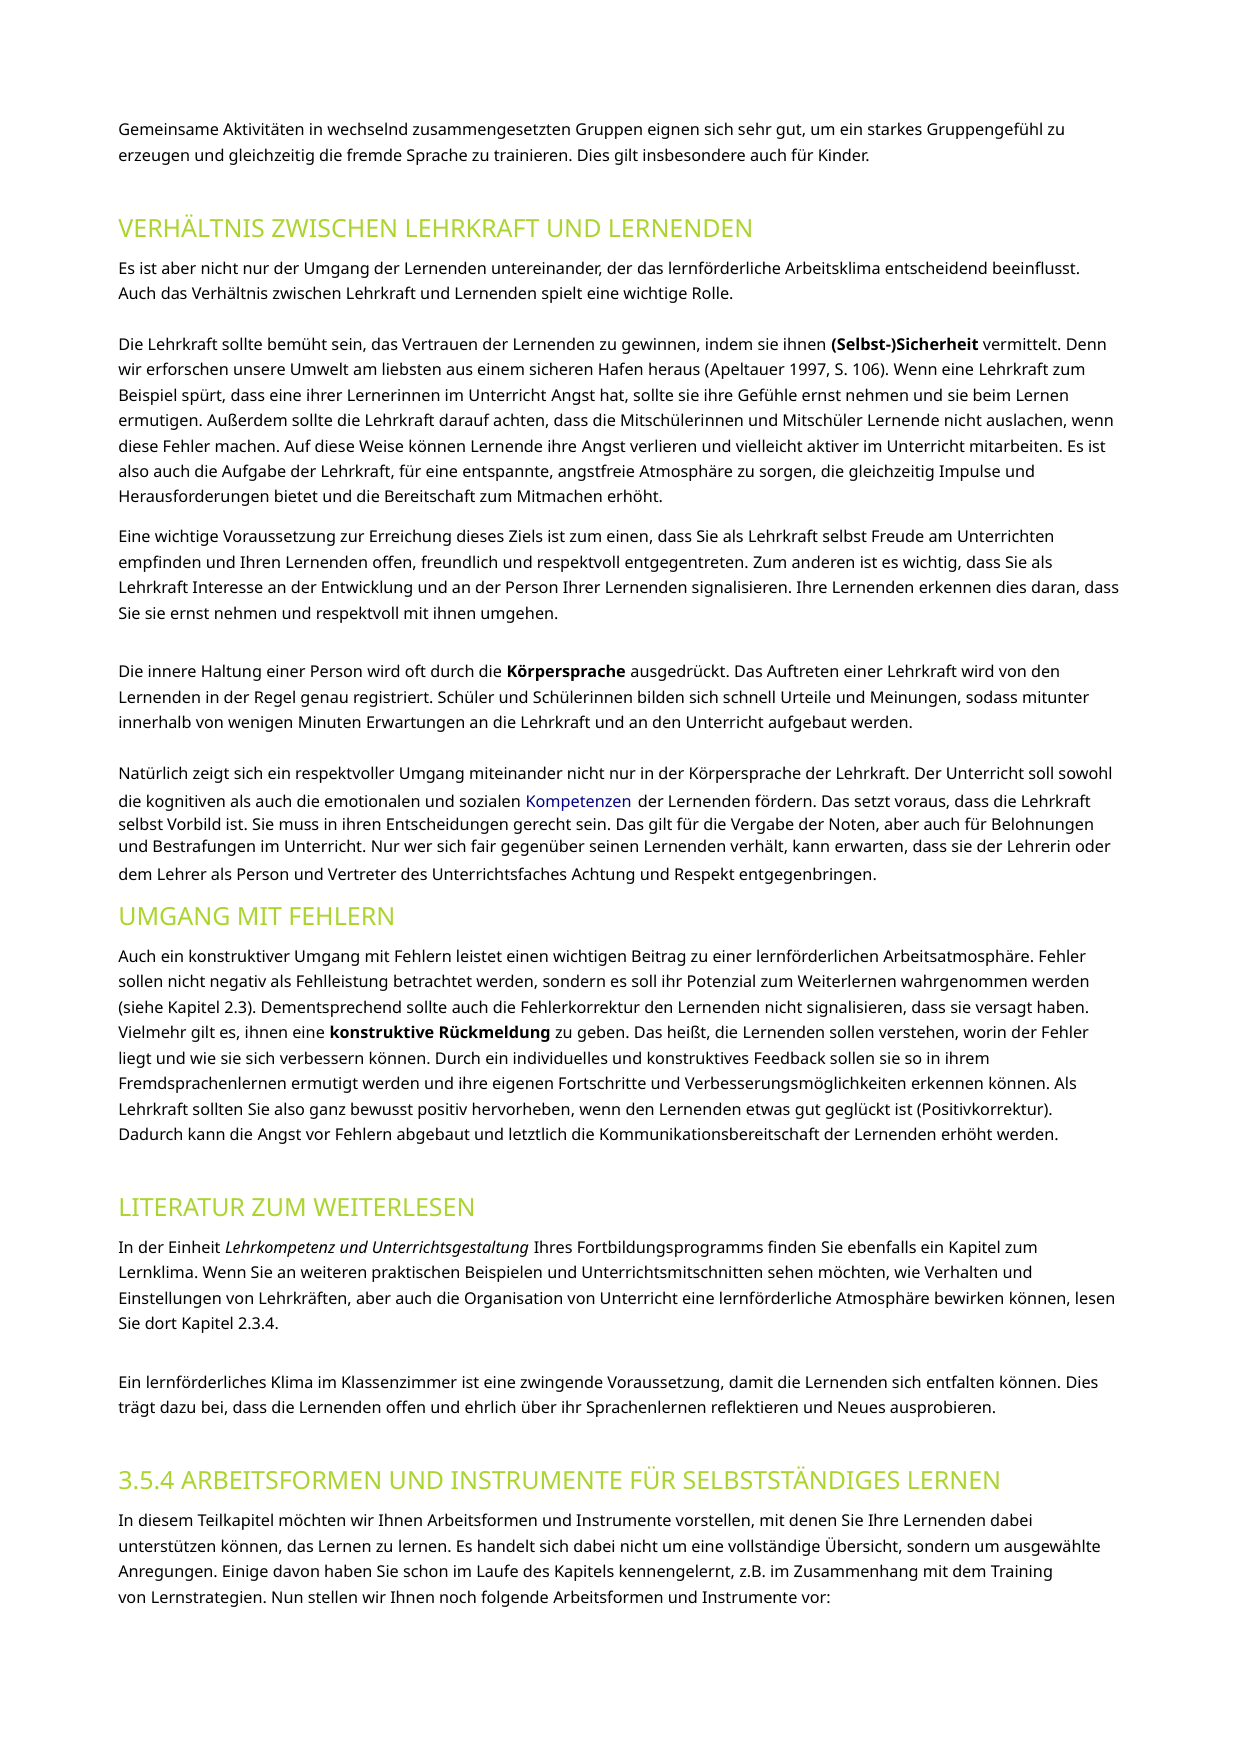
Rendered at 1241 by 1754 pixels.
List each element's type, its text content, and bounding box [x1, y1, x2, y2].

text Die innere Haltung einer Person wird oft durch die Körpersprache ausgedrückt. Das Auftreten einer Lehrkraft wird von den Lernenden in der Regel genau registriert. Schüler und Schülerinnen bilden sich schnell Urteile und Meinungen, sodass mitunter innerhalb von wenigen Minuten Erwartungen an die Lehrkraft und an den Unterricht aufgebaut werden. [118, 660, 1122, 733]
text Auch ein konstruktiver Umgang mit Fehlern leistet einen wichtigen Beitrag zu einer lernförderlichen Arbeitsatmosphäre. Fehler sollen nicht negativ als Fehlleistung betrachtet werden, sondern es soll ihr Potenzial zum Weiterlernen wahrgenommen werden (siehe Kapitel 2.3). Dementsprechend sollte auch die Fehlerkorrektur den Lernenden nicht signalisieren, dass sie versagt haben. Vielmehr gilt es, ihnen eine konstruktive Rückmeldung zu geben. Das heißt, die Lernenden sollen verstehen, worin der Fehler liegt und wie sie sich verbessern können. Durch ein individuelles und konstruktives Feedback sollen sie so in ihrem Fremdsprachenlernen ermutigt werden und ihre eigenen Fortschritte und Verbesserungsmöglichkeiten erkennen können. Als Lehrkraft sollten Sie also ganz bewusst positiv hervorheben, wenn den Lernenden etwas gut geglückt ist (Positivkorrektur). Dadurch kann die Angst vor Fehlern abgebaut und letztlich die Kommunikationsbereitschaft der Lernenden erhöht werden. [118, 945, 1122, 1145]
text Natürlich zeigt sich ein respektvoller Umgang miteinander nicht nur in der Körpersprache der Lehrkraft. Der Unterricht soll sowohl die kognitiven als auch die emotionalen und sozialen Kompetenzen der Lernenden fördern. Das setzt voraus, dass die Lehrkraft selbst Vorbild ist. Sie muss in ihren Entscheidungen gerecht sein. Das gilt für die Vergabe der Noten, aber auch für Belohnungen und Bestrafungen im Unterricht. Nur wer sich fair gegenüber seinen Lernenden verhält, kann erwarten, dass sie der Lehrerin oder dem Lehrer als Person und Vertreter des Unterrichtsfaches Achtung und Respekt entgegenbringen. [118, 762, 1122, 886]
text Eine wichtige Voraussetzung zur Erreichung dieses Ziels ist zum einen, dass Sie als Lehrkraft selbst Freude am Unterrichten empfinden und Ihren Lernenden offen, freundlich und respektvoll entgegentreten. Zum anderen ist es wichtig, dass Sie als Lehrkraft Interesse an der Entwicklung und an der Person Ihrer Lernenden signalisieren. Ihre Lernenden erkennen dies daran, dass Sie sie ernst nehmen und respektvoll mit ihnen umgehen. [118, 526, 1122, 624]
subtitle UMGANG MIT FEHLERN [118, 898, 1122, 932]
text In der Einheit Lehrkompetenz und Unterrichtsgestaltung Ihres Fortbildungsprogramms finden Sie ebenfalls ein Kapitel zum Lernklima. Wenn Sie an weiteren praktischen Beispielen und Unterrichtsmitschnitten sehen möchten, wie Verhalten und Einstellungen von Lehrkräften, aber auch die Organisation von Unterricht eine lernförderliche Atmosphäre bewirken können, lesen Sie dort Kapitel 2.3.4. [118, 1236, 1122, 1334]
text Die Lehrkraft sollte bemüht sein, das Vertrauen der Lernenden zu gewinnen, indem sie ihnen (Selbst-)Sicherheit vermittelt. Denn wir erforschen unsere Umwelt am liebsten aus einem sicheren Hafen heraus (Apeltauer 1997, S. 106). Wenn eine Lehrkraft zum Beispiel spürt, dass eine ihrer Lernerinnen im Unterricht Angst hat, sollte sie ihre Gefühle ernst nehmen und sie beim Lernen ermutigen. Außerdem sollte die Lehrkraft darauf achten, dass die Mitschülerinnen und Mitschüler Lernende nicht auslachen, wenn diese Fehler machen. Auf diese Weise können Lernende ihre Angst verlieren und vielleicht aktiver im Unterricht mitarbeiten. Es ist also auch die Aufgabe der Lehrkraft, für eine entspannte, angstfreie Atmosphäre zu sorgen, die gleichzeitig Impulse und Herausforderungen bietet und die Bereitschaft zum Mitmachen erhöht. [118, 308, 1122, 508]
subtitle LITERATUR ZUM WEITERLESEN [118, 1189, 1122, 1224]
subtitle VERHÄLTNIS ZWISCHEN LEHRKRAFT UND LERNENDEN [118, 210, 1122, 244]
text Es ist aber nicht nur der Umgang der Lernenden untereinander, der das lernförderliche Arbeitsklima entscheidend beeinflusst. Auch das Verhältnis zwischen Lehrkraft und Lernenden spielt eine wichtige Rolle. [118, 257, 1122, 304]
text In diesem Teilkapitel möchten wir Ihnen Arbeitsformen und Instrumente vorstellen, mit denen Sie Ihre Lernenden dabei unterstützen können, das Lernen zu lernen. Es handelt sich dabei nicht um eine vollständige Übersicht, sondern um ausgewählte Anregungen. Einige davon haben Sie schon im Laufe des Kapitels kennengelernt, z.B. im Zusammenhang mit dem Training von Lernstrategien. Nun stellen wir Ihnen noch folgende Arbeitsformen und Instrumente vor: [118, 1509, 1122, 1608]
text Gemeinsame Aktivitäten in wechselnd zusammengesetzten Gruppen eignen sich sehr gut, um ein starkes Gruppengefühl zu erzeugen und gleichzeitig die fremde Sprache zu trainieren. Dies gilt insbesondere auch für Kinder. [118, 118, 1122, 166]
text Ein lernförderliches Klima im Klassenzimmer ist eine zwingende Voraussetzung, damit die Lernenden sich entfalten können. Dies trägt dazu bei, dass die Lernenden offen und ehrlich über ihr Sprachenlernen reflektieren und Neues ausprobieren. [118, 1371, 1122, 1418]
subtitle 3.5.4 ARBEITSFORMEN UND INSTRUMENTE FÜR SELBSTSTÄNDIGES LERNEN [118, 1463, 1122, 1497]
